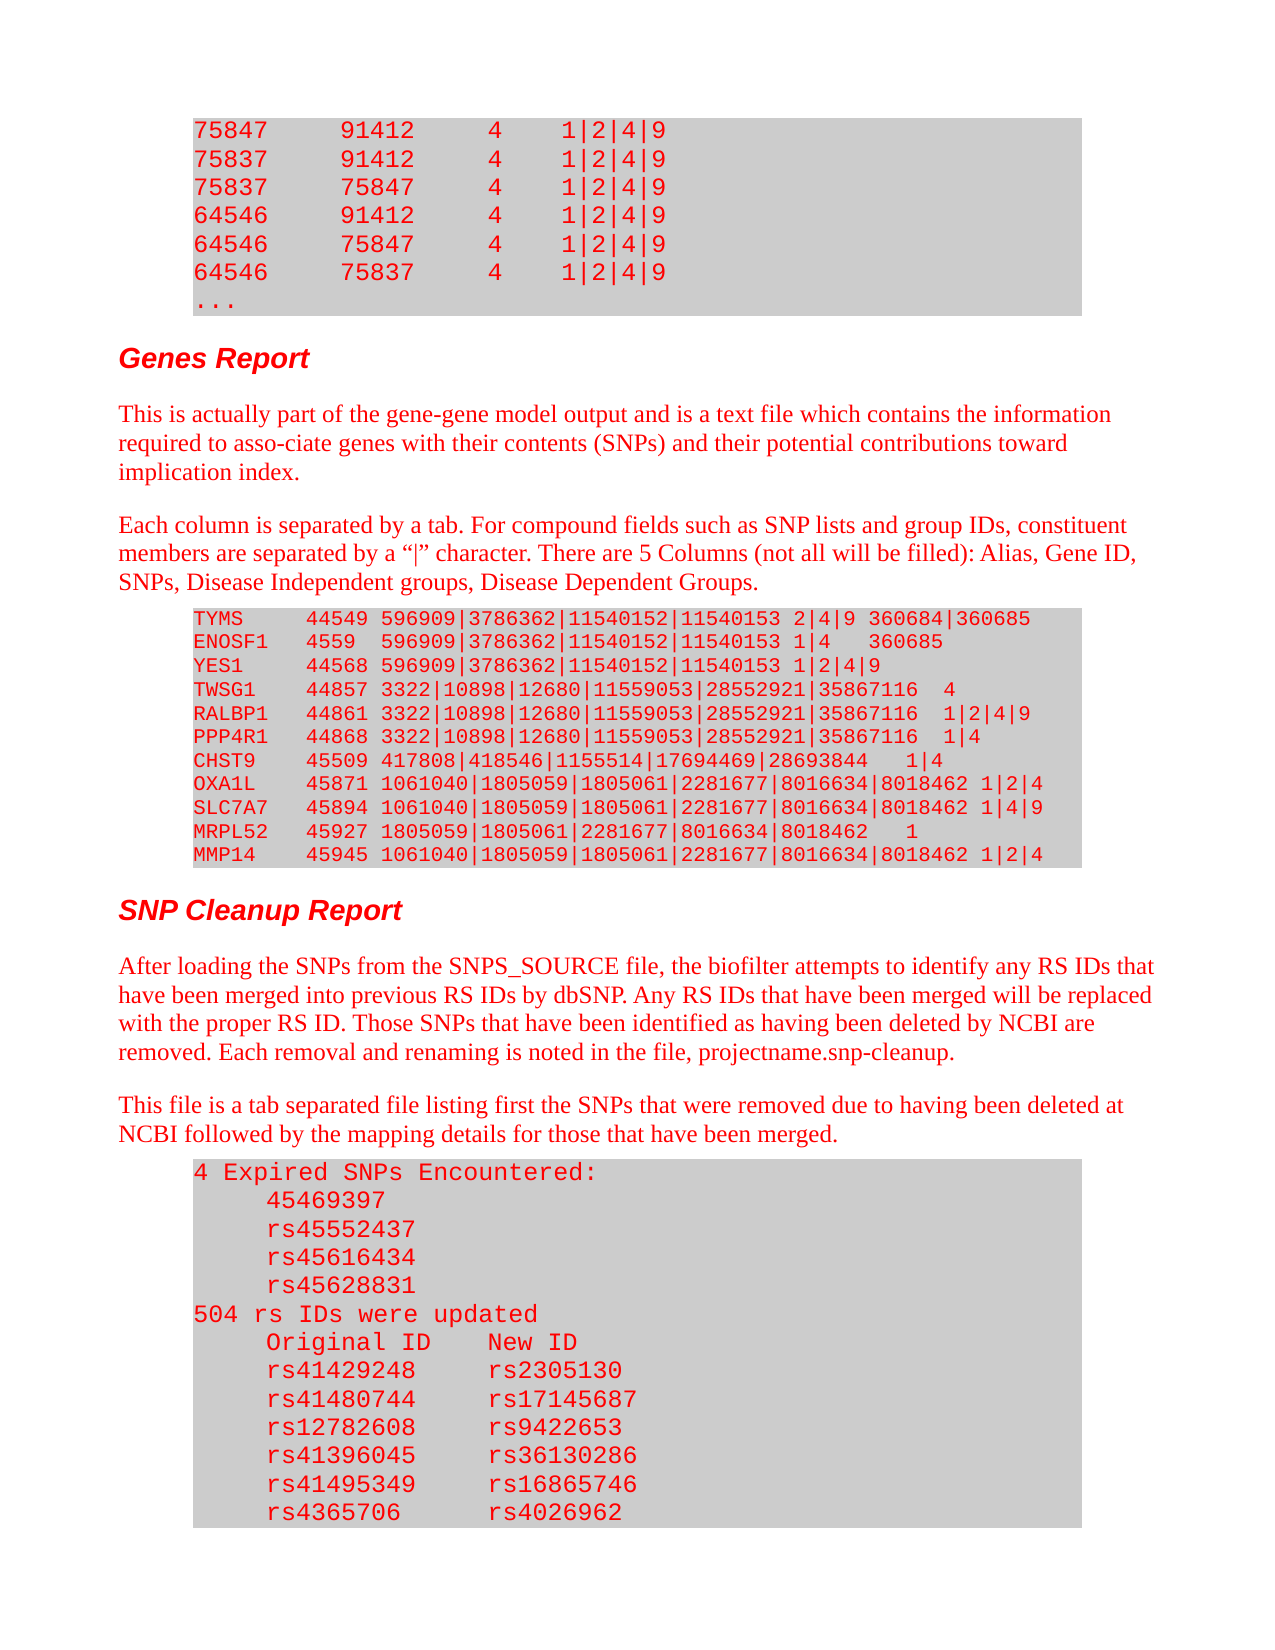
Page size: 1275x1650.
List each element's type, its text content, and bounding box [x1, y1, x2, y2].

text rs45552437 [193, 1216, 1082, 1244]
text 64546 75847 4 1|2|4|9 [193, 231, 1082, 260]
text 504 rs IDs were updated [193, 1301, 1082, 1329]
text TWSG1 44857 3322|10898|12680|11559053|28552921|35867116 4 [193, 679, 1082, 702]
text 64546 75837 4 1|2|4|9 [193, 260, 1082, 288]
text 4 Expired SNPs Encountered: [193, 1159, 1082, 1188]
text TYMS 44549 596909|3786362|11540152|11540153 2|4|9 360684|360685 [193, 608, 1082, 632]
text ... [193, 288, 1082, 316]
text 75847 91412 4 1|2|4|9 [193, 118, 1082, 146]
text PPP4R1 44868 3322|10898|12680|11559053|28552921|35867116 1|4 [193, 726, 1082, 750]
text rs41396045 rs36130286 [193, 1443, 1082, 1471]
text rs41480744 rs17145687 [193, 1386, 1082, 1414]
text ENOSF1 4559 596909|3786362|11540152|11540153 1|4 360685 [193, 632, 1082, 655]
text rs12782608 rs9422653 [193, 1414, 1082, 1443]
text CHST9 45509 417808|418546|1155514|17694469|28693844 1|4 [193, 750, 1082, 773]
text 75837 75847 4 1|2|4|9 [193, 175, 1082, 203]
text rs45616434 [193, 1244, 1082, 1273]
text rs41495349 rs16865746 [193, 1471, 1082, 1499]
text rs41429248 rs2305130 [193, 1358, 1082, 1386]
text OXA1L 45871 1061040|1805059|1805061|2281677|8016634|8018462 1|2|4 [193, 773, 1082, 797]
text MRPL52 45927 1805059|1805061|2281677|8016634|8018462 1 [193, 821, 1082, 844]
text Each column is separated by a tab. For compound fields such as SNP lists and group IDs, constituent members are separated by a “|” character. There are 5 Columns (not all will be filled): Alias, Gene ID, SNPs, Disease Independent groups, Disease Dependent Groups. [118, 510, 1157, 596]
text After loading the SNPs from the SNPS_SOURCE file, the biofilter attempts to identify any RS IDs that have been merged into previous RS IDs by dbSNP. Any RS IDs that have been merged will be replaced with the proper RS ID. Those SNPs that have been identified as having been deleted by NCBI are removed. Each removal and renaming is noted in the file, projectname.snp-cleanup. [118, 951, 1157, 1066]
text Original ID New ID [193, 1329, 1082, 1358]
text 64546 91412 4 1|2|4|9 [193, 203, 1082, 231]
text MMP14 45945 1061040|1805059|1805061|2281677|8016634|8018462 1|2|4 [193, 844, 1082, 868]
text YES1 44568 596909|3786362|11540152|11540153 1|2|4|9 [193, 655, 1082, 679]
text rs45628831 [193, 1273, 1082, 1301]
text rs4365706 rs4026962 [193, 1499, 1082, 1528]
text This is actually part of the gene-gene model output and is a text file which contains the information required to asso-ciate genes with their contents (SNPs) and their potential contributions toward implication index. [118, 399, 1157, 486]
subtitle Genes Report [118, 341, 1157, 375]
text RALBP1 44861 3322|10898|12680|11559053|28552921|35867116 1|2|4|9 [193, 702, 1082, 726]
text 45469397 [193, 1188, 1082, 1216]
text 75837 91412 4 1|2|4|9 [193, 146, 1082, 175]
subtitle SNP Cleanup Report [118, 893, 1157, 927]
text SLC7A7 45894 1061040|1805059|1805061|2281677|8016634|8018462 1|4|9 [193, 797, 1082, 821]
text This file is a tab separated file listing first the SNPs that were removed due to having been deleted at NCBI followed by the mapping details for those that have been merged. [118, 1090, 1157, 1147]
